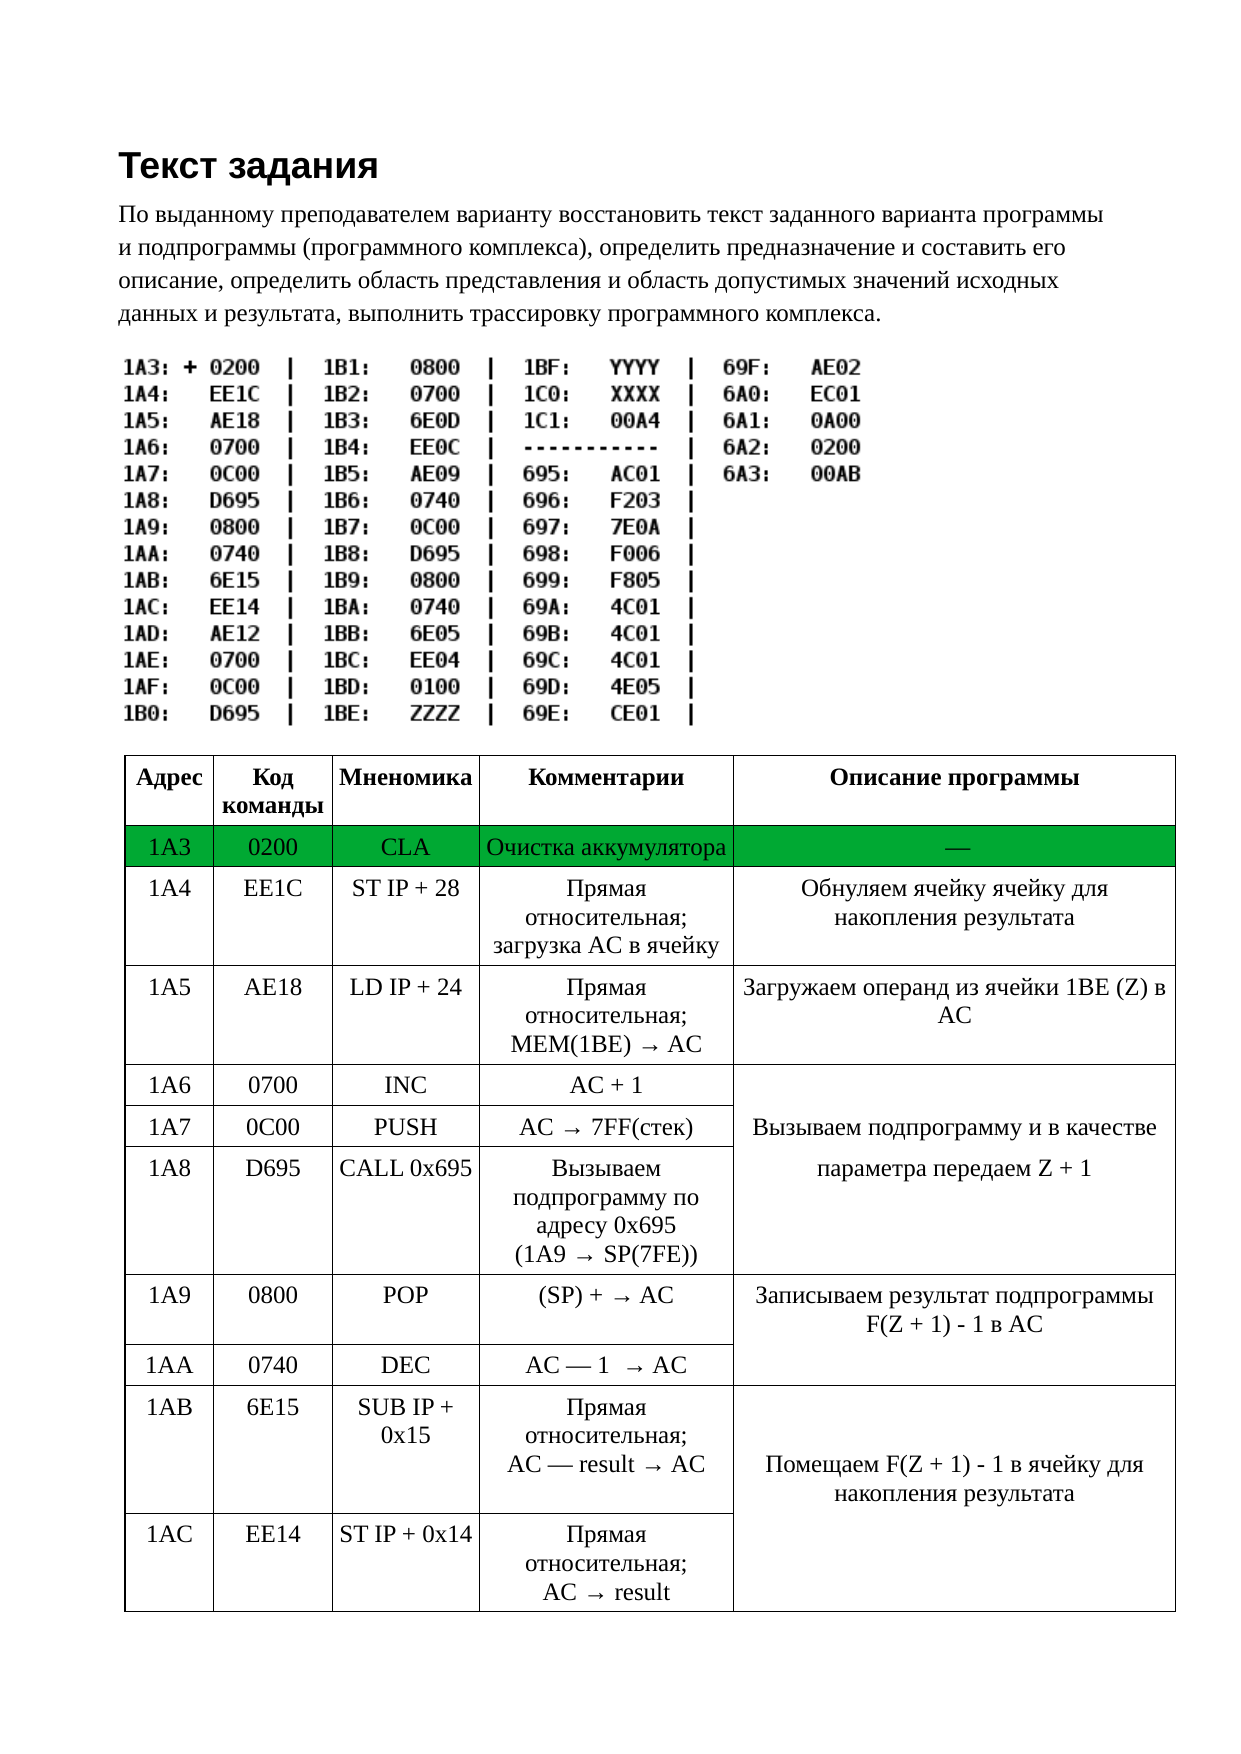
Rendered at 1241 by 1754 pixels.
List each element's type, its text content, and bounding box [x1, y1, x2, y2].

table_cell AE18 [214, 966, 332, 1064]
table_cell POP [333, 1275, 479, 1344]
table_cell 1A9 [126, 1275, 213, 1344]
table_cell INC [333, 1065, 479, 1105]
table_header Комментарии [480, 756, 733, 825]
table_cell Прямая относительная; загрузка AC в ячейку [480, 867, 733, 965]
table_cell ST IP + 0x14 [333, 1514, 479, 1611]
table_cell CALL 0x695 [333, 1147, 479, 1274]
table_header Код команды [214, 756, 332, 825]
table_cell Прямая относительная; AC — result → AC [480, 1386, 733, 1512]
table_cell Обнуляем ячейку ячейку для накопления результата [734, 867, 1175, 965]
table_cell 1A5 [126, 966, 213, 1064]
table_header Адрес [126, 756, 213, 825]
table_cell Прямая относительная; AC → result [480, 1514, 733, 1611]
table_cell Вызываем подпрограмму и в качестве [734, 1105, 1175, 1146]
table_cell [734, 1513, 1175, 1611]
table_cell D695 [214, 1147, 332, 1274]
table_cell PUSH [333, 1106, 479, 1146]
table_cell CLA [333, 826, 479, 866]
table_cell 0C00 [214, 1106, 332, 1146]
table_cell 1AB [126, 1386, 213, 1512]
table_cell 0740 [214, 1345, 332, 1385]
table_cell Очистка аккумулятора [480, 826, 733, 866]
table_cell 1A7 [126, 1106, 213, 1146]
table_cell Помещаем F(Z + 1) - 1 в ячейку для накопления результата [734, 1386, 1175, 1512]
subtitle Текст задания [118, 143, 1122, 186]
table_header Мненомика [333, 756, 479, 825]
table_cell 0800 [214, 1275, 332, 1344]
table_cell 1A3 [126, 826, 213, 866]
picture [117, 350, 865, 732]
table_cell 1A6 [126, 1065, 213, 1105]
table_header Описание программы [734, 756, 1175, 825]
table_cell параметра передаем Z + 1 [734, 1146, 1175, 1274]
table_cell 6E15 [214, 1386, 332, 1512]
table_cell Вызываем подпрограмму по адресу 0x695 (1A9 → SP(7FE)) [480, 1147, 733, 1274]
table_cell AC — 1 → AC [480, 1345, 733, 1385]
table_cell [734, 1065, 1175, 1105]
table_cell 1AC [126, 1514, 213, 1611]
table_cell 0200 [214, 826, 332, 866]
table_cell 1A4 [126, 867, 213, 965]
table_cell EE14 [214, 1514, 332, 1611]
table_cell SUB IP + 0x15 [333, 1386, 479, 1512]
table_cell 1A8 [126, 1147, 213, 1274]
table_cell Прямая относительная; MEM(1BE) → AC [480, 966, 733, 1064]
table_cell — [734, 826, 1175, 866]
table_cell LD IP + 24 [333, 966, 479, 1064]
text По выданному преподавателем варианту восстановить текст заданного варианта программы и подпрограммы (программного комплекса), определить предназначение и составить его описание, определить область представления и область допустимых значений исходных данных и результата, выполнить трассировку программного комплекса. [118, 199, 1122, 327]
table_cell Записываем результат подпрограммы F(Z + 1) - 1 в AC [734, 1275, 1175, 1344]
table_cell AC → 7FF(стек) [480, 1106, 733, 1146]
table_cell Загружаем операнд из ячейки 1BE (Z) в AC [734, 966, 1175, 1064]
table_cell (SP) + → AC [480, 1275, 733, 1344]
table_cell [734, 1344, 1175, 1385]
table_cell 0700 [214, 1065, 332, 1105]
table_cell AC + 1 [480, 1065, 733, 1105]
table_cell EE1C [214, 867, 332, 965]
table_cell ST IP + 28 [333, 867, 479, 965]
table_cell 1AA [126, 1345, 213, 1385]
table_cell DEC [333, 1345, 479, 1385]
